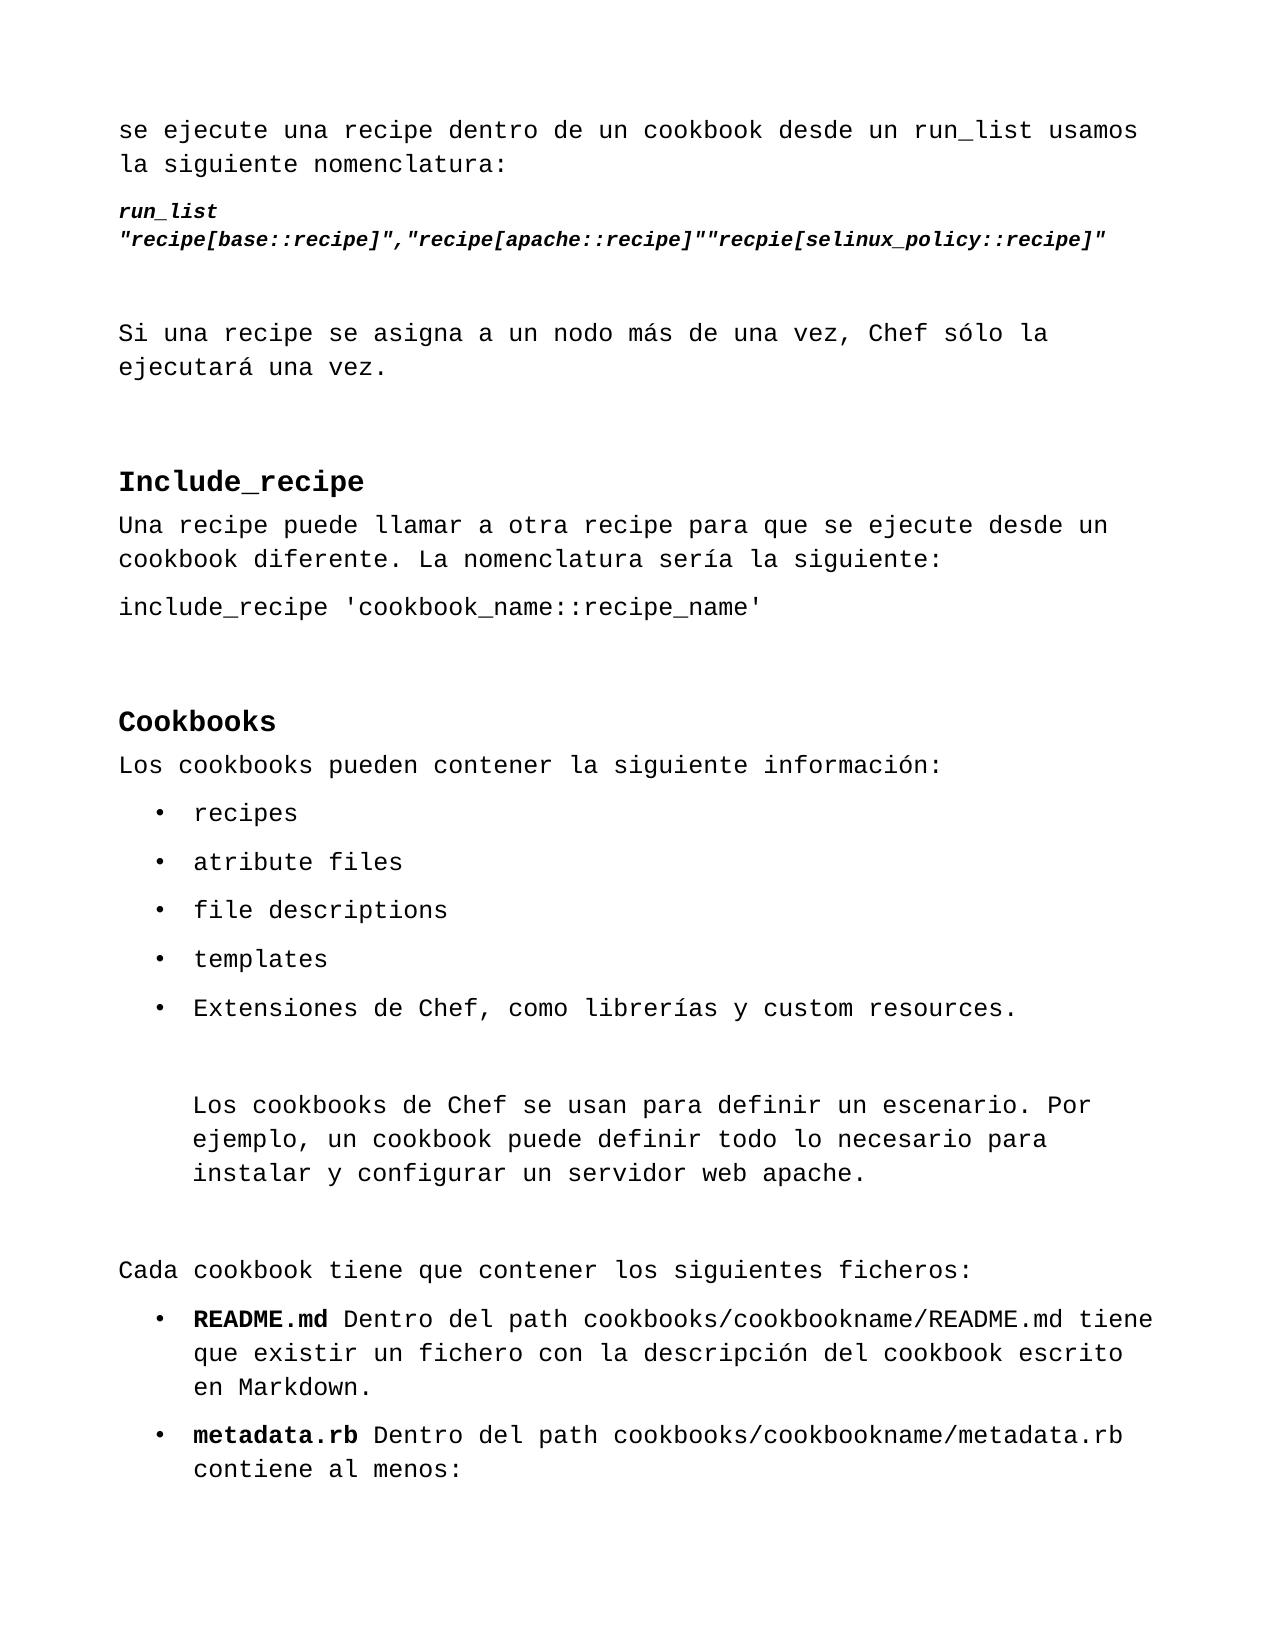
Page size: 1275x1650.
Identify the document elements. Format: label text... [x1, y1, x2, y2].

list templates [156, 947, 1157, 975]
text include_recipe 'cookbook_name::recipe_name' [118, 595, 1157, 623]
text Los cookbooks de Chef se usan para definir un escenario. Por ejemplo, un cookbook puede definir todo lo necesario para instalar y configurar un servidor web apache. [192, 1092, 1157, 1189]
list metadata.rb Dentro del path cookbooks/cookbookname/metadata.rb contiene al menos: [156, 1423, 1157, 1485]
text Si una recipe se asigna a un nodo más de una vez, Chef sólo la ejecutará una vez. [118, 321, 1157, 383]
text se ejecute una recipe dentro de un cookbook desde un run_list usamos la siguiente nomenclatura: [118, 118, 1157, 180]
text Una recipe puede llamar a otra recipe para que se ejecute desde un cookbook diferente. La nomenclatura sería la siguiente: [118, 512, 1157, 574]
list atribute files [156, 849, 1157, 878]
subtitle Cookbooks [118, 707, 1157, 740]
list recipes [156, 801, 1157, 829]
list file descriptions [156, 898, 1157, 926]
list README.md Dentro del path cookbooks/cookbookname/README.md tiene que existir un fichero con la descripción del cookbook escrito en Markdown. [156, 1306, 1157, 1402]
text run_list "recipe[base::recipe]","recipe[apache::recipe]""recpie[selinux_policy::recipe]" [118, 201, 1157, 253]
list Extensiones de Chef, como librerías y custom resources. [156, 995, 1157, 1023]
text Cada cookbook tiene que contener los siguientes ficheros: [118, 1258, 1157, 1286]
subtitle Include_recipe [118, 466, 1157, 500]
text Los cookbooks pueden contener la siguiente información: [118, 752, 1157, 781]
